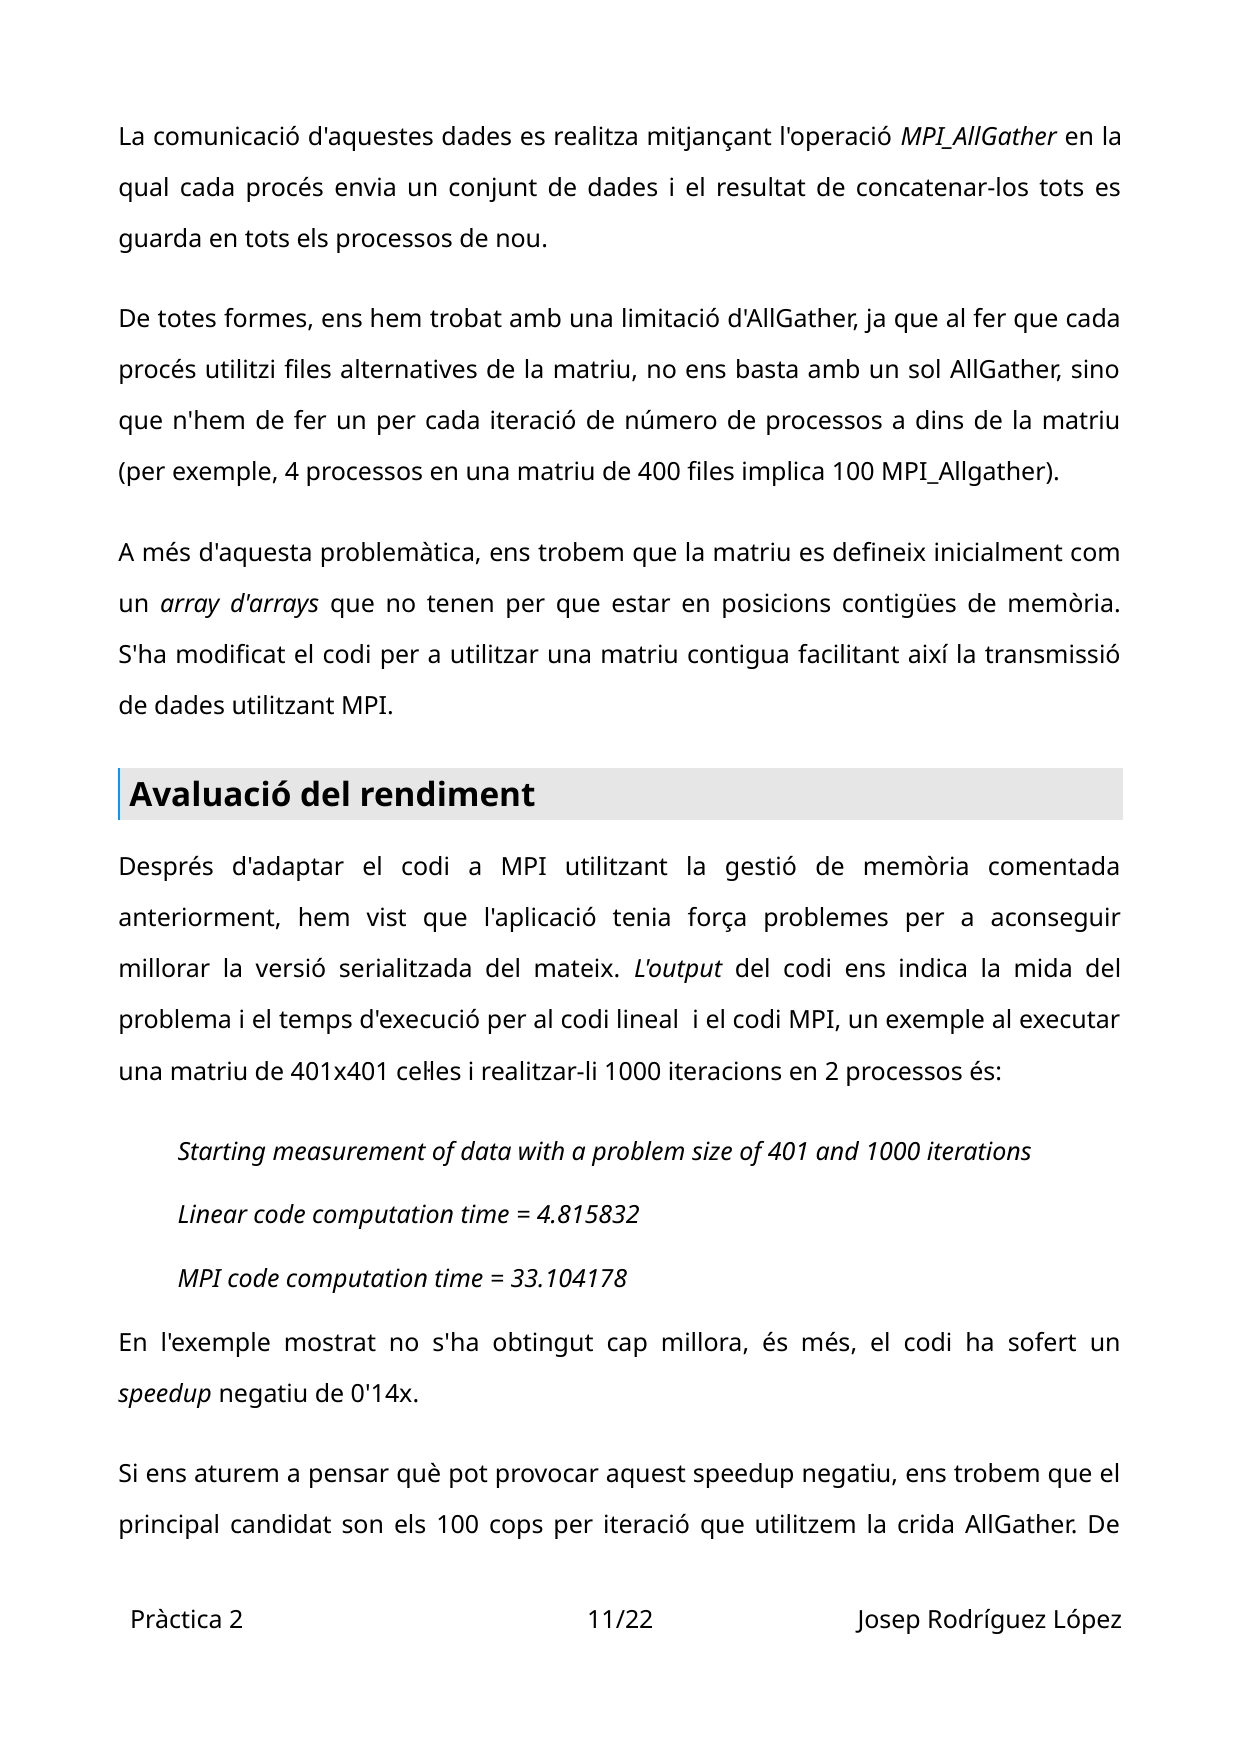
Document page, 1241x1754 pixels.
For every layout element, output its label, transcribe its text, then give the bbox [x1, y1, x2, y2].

text A més d'aquesta problemàtica, ens trobem que la matriu es defineix inicialment com un array d'arrays que no tenen per que estar en posicions contigües de memòria. S'ha modificat el codi per a utilitzar una matriu contigua facilitant així la transmissió de dades utilitzant MPI. [118, 534, 1122, 722]
text Després d'adaptar el codi a MPI utilitzant la gestió de memòria comentada anteriorment, hem vist que l'aplicació tenia força problemes per a aconseguir millorar la versió serialitzada del mateix. L'output del codi ens indica la mida del problema i el temps d'execució per al codi lineal i el codi MPI, un exemple al executar una matriu de 401x401 cel·les i realitzar-li 1000 iteracions en 2 processos és: [118, 849, 1122, 1087]
text De totes formes, ens hem trobat amb una limitació d'AllGather, ja que al fer que cada procés utilitzi files alternatives de la matriu, no ens basta amb un sol AllGather, sino que n'hem de fer un per cada iteració de número de processos a dins de la matriu (per exemple, 4 processos en una matriu de 400 files implica 100 MPI_Allgather). [118, 301, 1122, 488]
text La comunicació d'aquestes dades es realitza mitjançant l'operació MPI_AllGather en la qual cada procés envia un conjunt de dades i el resultat de concatenar-los tots es guarda en tots els processos de nou. [118, 118, 1122, 254]
subtitle Avaluació del rendiment [120, 769, 1122, 819]
text En l'exemple mostrat no s'ha obtingut cap millora, és més, el codi ha sofert un speedup negatiu de 0'14x. [118, 1324, 1122, 1409]
text Linear code computation time = 4.815832 [177, 1197, 1063, 1231]
text MPI code computation time = 33.104178 [177, 1261, 1063, 1295]
text Si ens aturem a pensar què pot provocar aquest speedup negatiu, ens trobem que el principal candidat son els 100 cops per iteració que utilitzem la crida AllGather. De [118, 1456, 1122, 1541]
text Starting measurement of data with a problem size of 401 and 1000 iterations [177, 1134, 1063, 1168]
